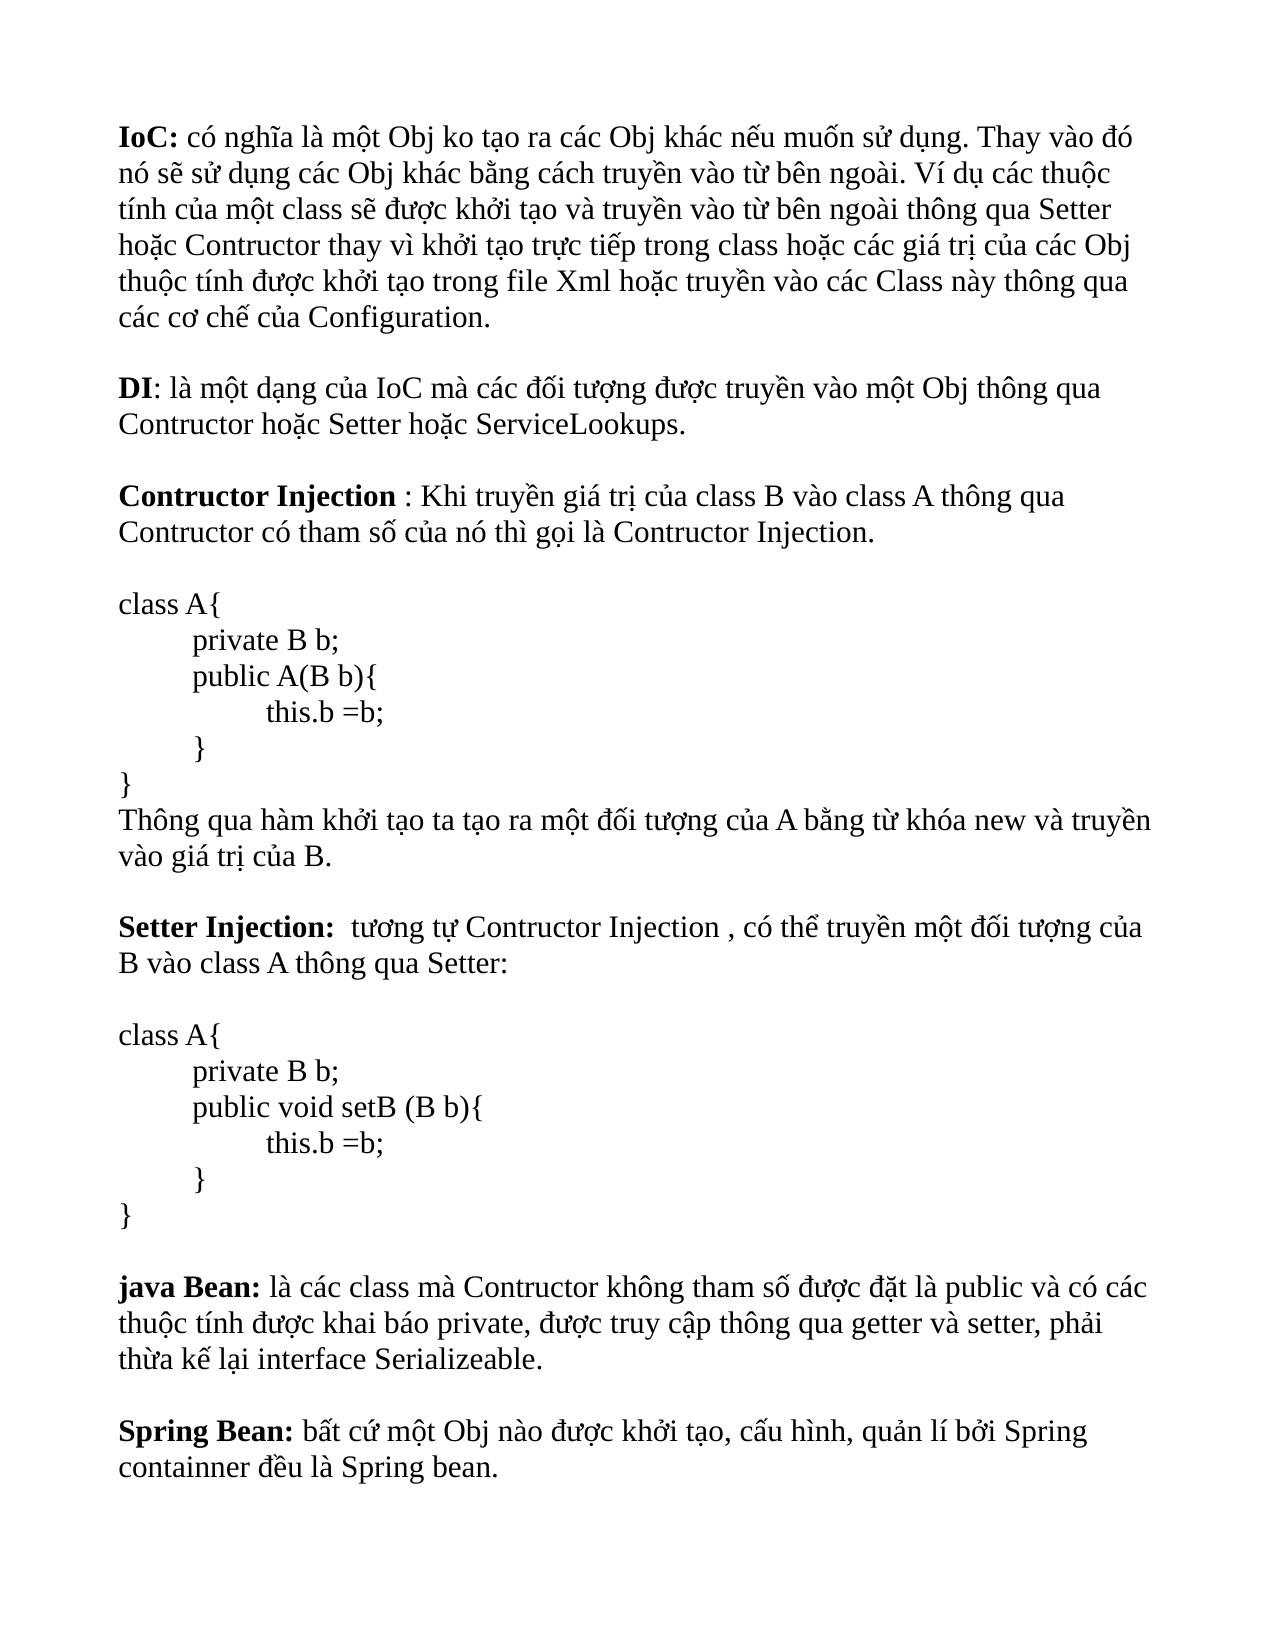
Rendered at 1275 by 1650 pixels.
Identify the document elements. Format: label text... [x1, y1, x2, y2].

text Spring Bean: bất cứ một Obj nào được khởi tạo, cấu hình, quản lí bởi Spring containner đều là Spring bean. [118, 1412, 1157, 1484]
text Setter Injection: tương tự Contructor Injection , có thể truyền một đối tượng của B vào class A thông qua Setter: [118, 909, 1157, 981]
text java Bean: là các class mà Contructor không tham số được đặt là public và có các thuộc tính được khai báo private, được truy cập thông qua getter và setter, phải thừa kế lại interface Serializeable. [118, 1268, 1157, 1376]
text DI: là một dạng của IoC mà các đối tượng được truyền vào một Obj thông qua Contructor hoặc Setter hoặc ServiceLookups. [118, 370, 1157, 442]
text IoC: có nghĩa là một Obj ko tạo ra các Obj khác nếu muốn sử dụng. Thay vào đó nó sẽ sử dụng các Obj khác bằng cách truyền vào từ bên ngoài. Ví dụ các thuộc tính của một class sẽ được khởi tạo và truyền vào từ bên ngoài thông qua Setter hoặc Contructor thay vì khởi tạo trực tiếp trong class hoặc các giá trị của các Obj thuộc tính được khởi tạo trong file Xml hoặc truyền vào các Class này thông qua các cơ chế của Configuration. [118, 118, 1157, 334]
text } [118, 1160, 1157, 1196]
text this.b =b; [118, 693, 1157, 729]
text this.b =b; [118, 1124, 1157, 1160]
text } [118, 765, 1157, 801]
text class A{ [118, 585, 1157, 621]
text public A(B b){ [118, 657, 1157, 693]
text private B b; [118, 1052, 1157, 1088]
text } [118, 729, 1157, 765]
text Contructor Injection : Khi truyền giá trị của class B vào class A thông qua Contructor có tham số của nó thì gọi là Contructor Injection. [118, 477, 1157, 549]
text public void setB (B b){ [118, 1088, 1157, 1124]
text private B b; [118, 621, 1157, 657]
text class A{ [118, 1017, 1157, 1052]
text } [118, 1196, 1157, 1232]
text Thông qua hàm khởi tạo ta tạo ra một đối tượng của A bằng từ khóa new và truyền vào giá trị của B. [118, 801, 1157, 873]
